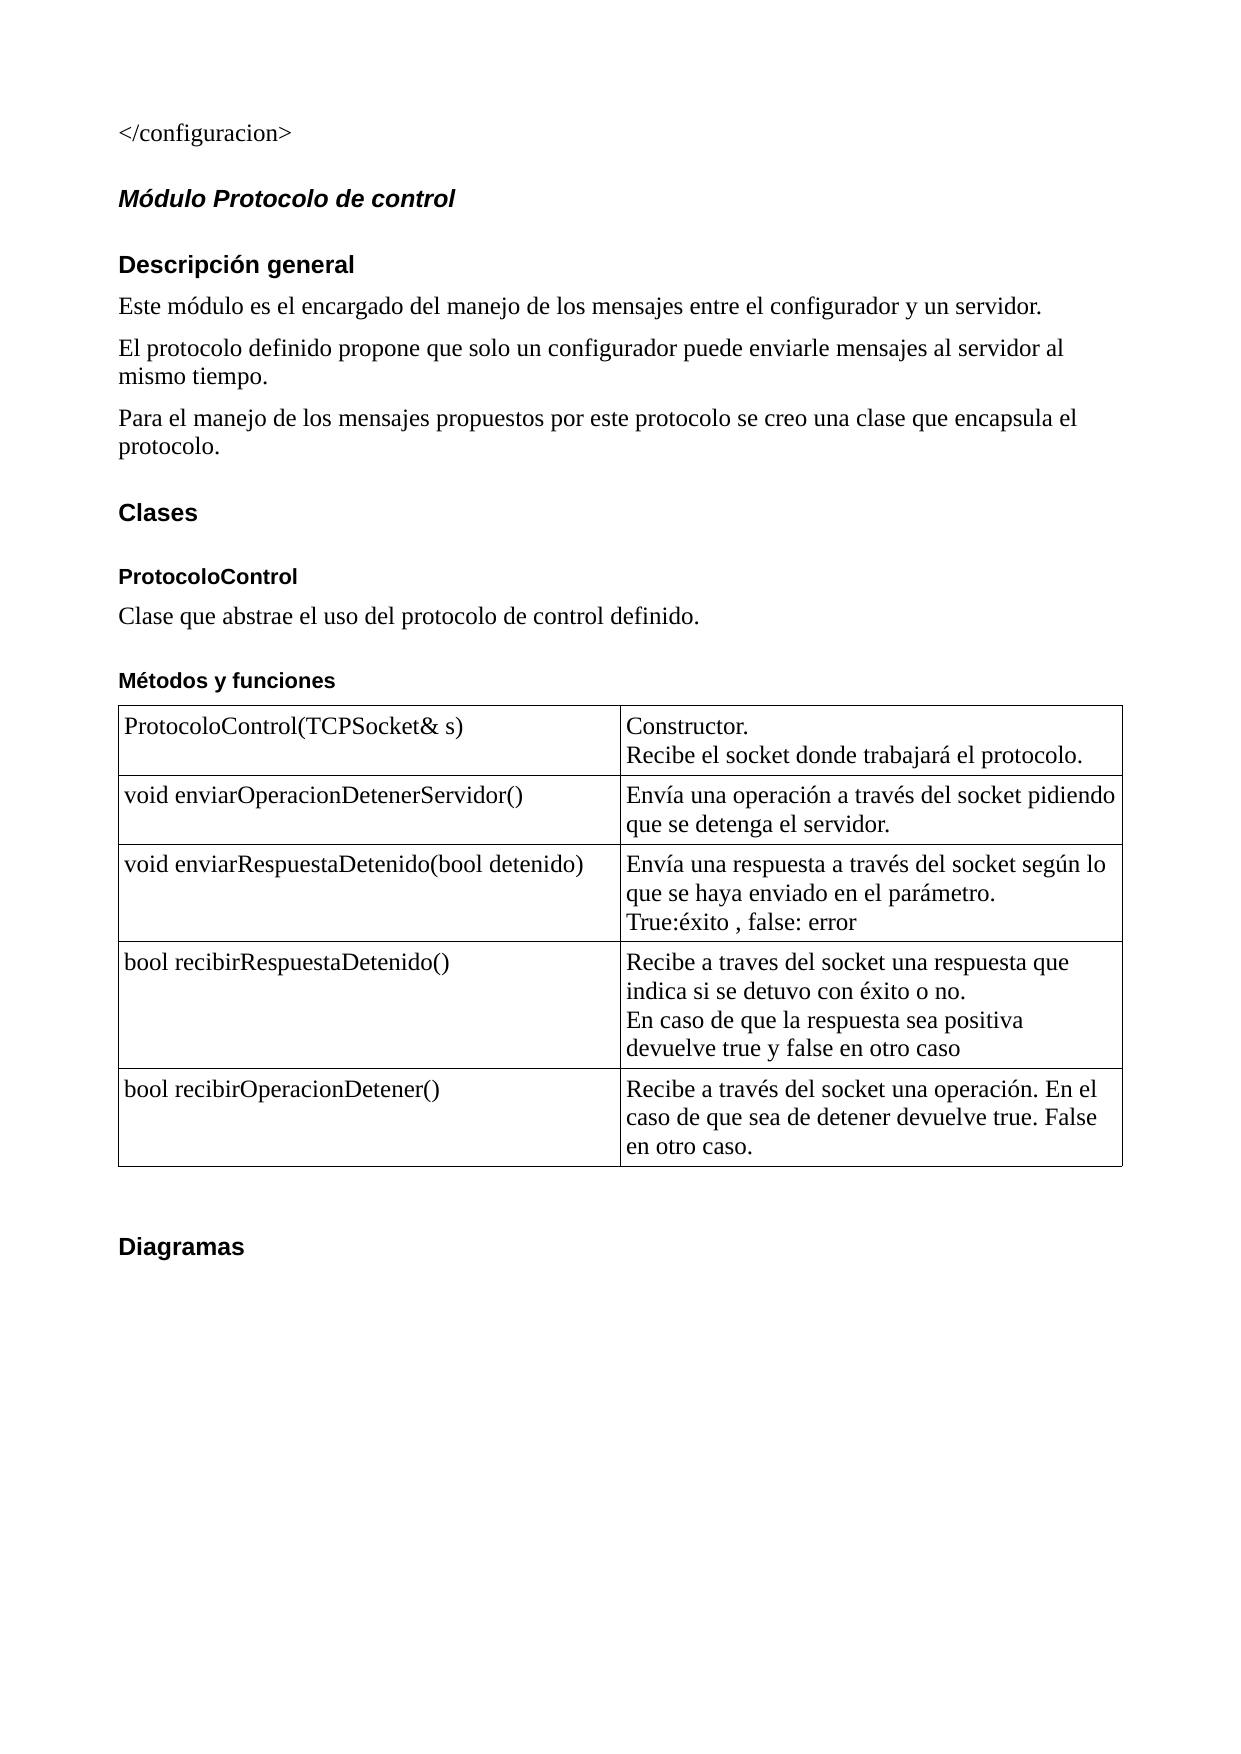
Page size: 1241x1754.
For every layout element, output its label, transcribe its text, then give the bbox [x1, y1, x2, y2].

text Para el manejo de los mensajes propuestos por este protocolo se creo una clase que encapsula el protocolo. [118, 403, 1122, 460]
table_cell bool recibirRespuestaDetenido() [119, 942, 620, 1068]
subtitle Módulo Protocolo de control [118, 184, 1122, 213]
text </configuracion> [118, 118, 1122, 147]
table_cell Envía una respuesta a través del socket según lo que se haya enviado en el parámetro. True:éxito , false: error [621, 845, 1122, 941]
text El protocolo definido propone que solo un configurador puede enviarle mensajes al servidor al mismo tiempo. [118, 333, 1122, 390]
text Clase que abstrae el uso del protocolo de control definido. [118, 601, 1122, 630]
subtitle Clases [118, 498, 1122, 526]
table_header ProtocoloControl(TCPSocket& s) [119, 706, 620, 774]
subtitle ProtocoloControl [118, 564, 1122, 589]
table_cell void enviarOperacionDetenerServidor() [119, 776, 620, 843]
table_cell Recibe a traves del socket una respuesta que indica si se detuvo con éxito o no. En caso de que la respuesta sea positiva devuelve true y false en otro caso [621, 942, 1122, 1068]
subtitle Descripción general [118, 250, 1122, 279]
table_cell Envía una operación a través del socket pidiendo que se detenga el servidor. [621, 776, 1122, 843]
table_cell void enviarRespuestaDetenido(bool detenido) [119, 845, 620, 941]
subtitle Métodos y funciones [118, 668, 1122, 693]
table_cell bool recibirOperacionDetener() [119, 1069, 620, 1166]
table_cell Recibe a través del socket una operación. En el caso de que sea de detener devuelve true. False en otro caso. [621, 1069, 1122, 1166]
text Este módulo es el encargado del manejo de los mensajes entre el configurador y un servidor. [118, 291, 1122, 320]
subtitle Diagramas [118, 1232, 1122, 1261]
table_header Constructor. Recibe el socket donde trabajará el protocolo. [621, 706, 1122, 774]
